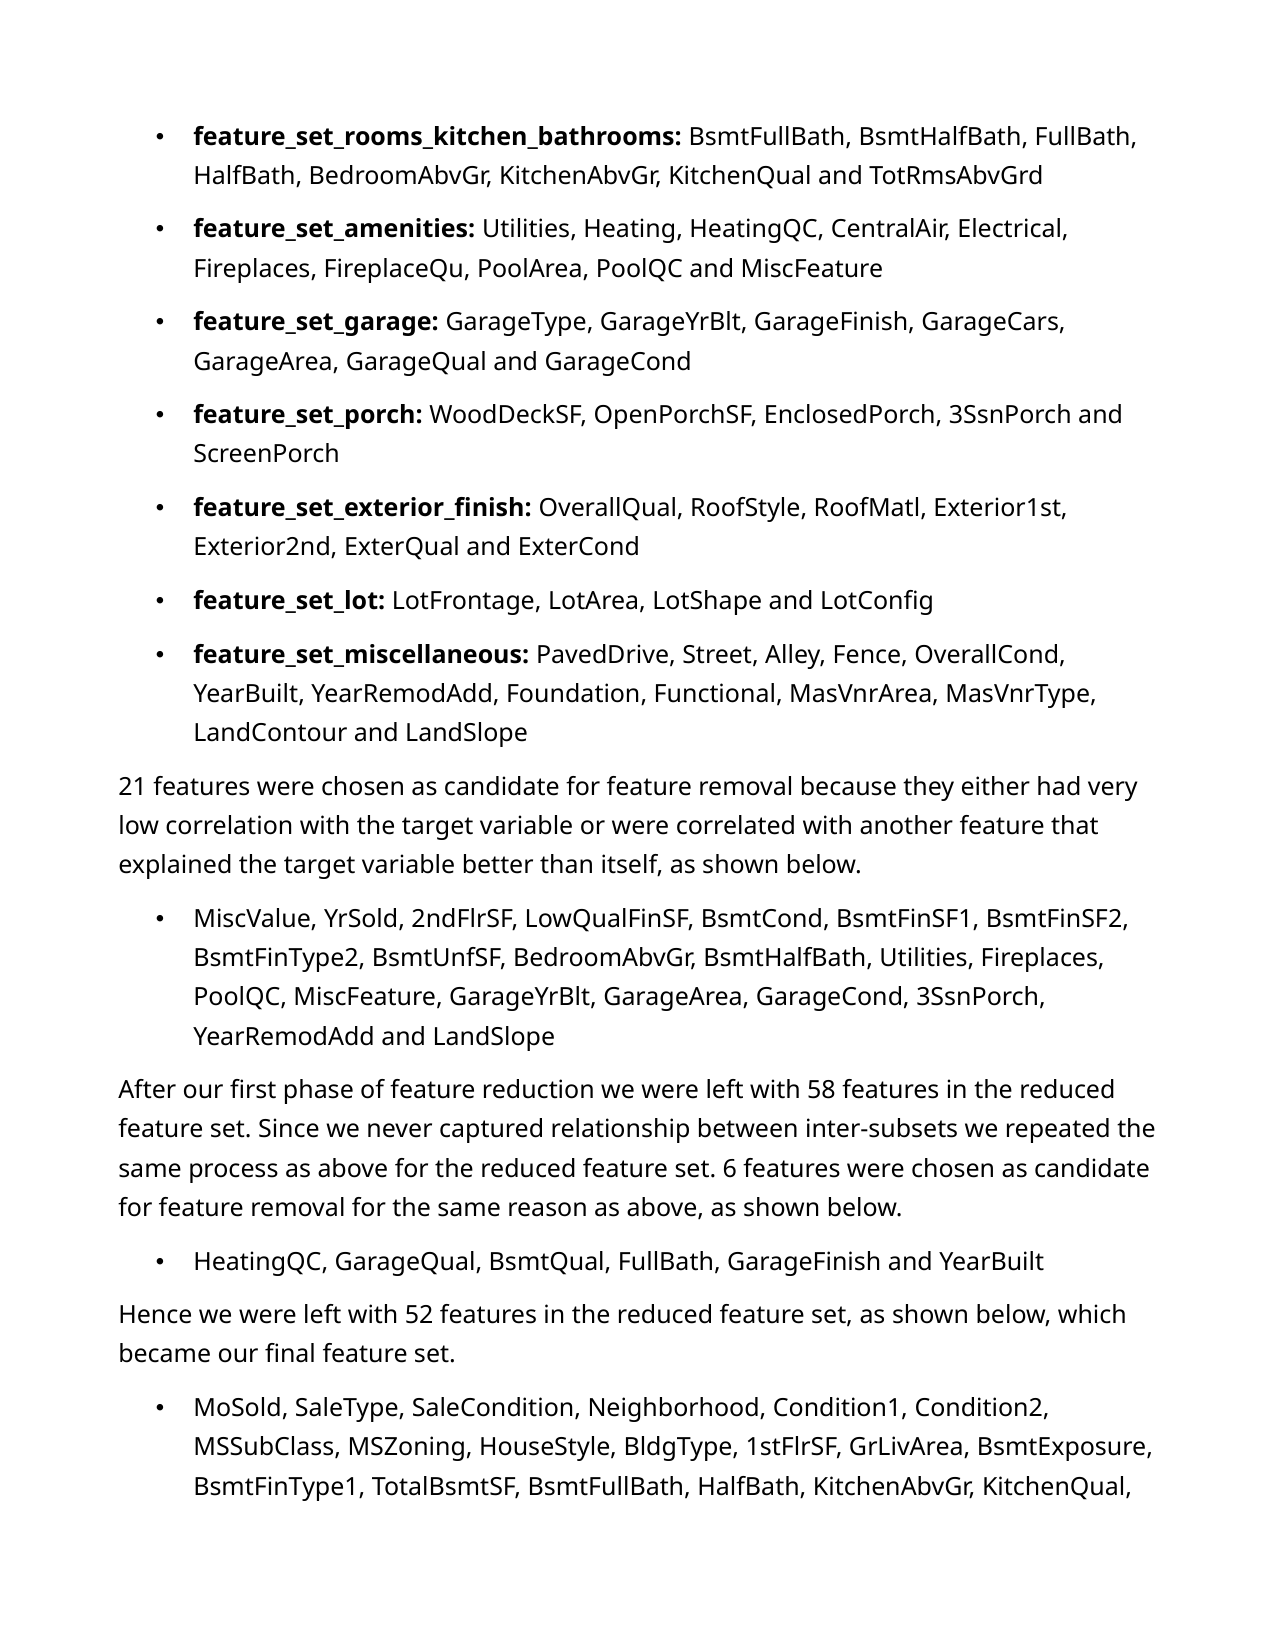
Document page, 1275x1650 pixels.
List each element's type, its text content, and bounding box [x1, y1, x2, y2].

list feature_set_porch: WoodDeckSF, OpenPorchSF, EnclosedPorch, 3SsnPorch and ScreenPorch [156, 397, 1157, 470]
text 21 features were chosen as candidate for feature removal because they either had very low correlation with the target variable or were correlated with another feature that explained the target variable better than itself, as shown below. [118, 768, 1157, 881]
list feature_set_miscellaneous: PavedDrive, Street, Alley, Fence, OverallCond, YearBuilt, YearRemodAdd, Foundation, Functional, MasVnrArea, MasVnrType, LandContour and LandSlope [156, 636, 1157, 749]
list MiscValue, YrSold, 2ndFlrSF, LowQualFinSF, BsmtCond, BsmtFinSF1, BsmtFinSF2, BsmtFinType2, BsmtUnfSF, BedroomAbvGr, BsmtHalfBath, Utilities, Fireplaces, PoolQC, MiscFeature, GarageYrBlt, GarageArea, GarageCond, 3SsnPorch, YearRemodAdd and LandSlope [156, 901, 1157, 1052]
text Hence we were left with 52 features in the reduced feature set, as shown below, which became our final feature set. [118, 1297, 1157, 1370]
list feature_set_rooms_kitchen_bathrooms: BsmtFullBath, BsmtHalfBath, FullBath, HalfBath, BedroomAbvGr, KitchenAbvGr, KitchenQual and TotRmsAbvGrd [156, 118, 1157, 191]
text After our first phase of feature reduction we were left with 58 features in the reduced feature set. Since we never captured relationship between inter-subsets we repeated the same process as above for the reduced feature set. 6 features were chosen as candidate for feature removal for the same reason as above, as shown below. [118, 1072, 1157, 1223]
list HeatingQC, GarageQual, BsmtQual, FullBath, GarageFinish and YearBuilt [156, 1243, 1157, 1277]
list feature_set_garage: GarageType, GarageYrBlt, GarageFinish, GarageCars, GarageArea, GarageQual and GarageCond [156, 304, 1157, 377]
list feature_set_lot: LotFrontage, LotArea, LotShape and LotConfig [156, 583, 1157, 617]
list feature_set_exterior_finish: OverallQual, RoofStyle, RoofMatl, Exterior1st, Exterior2nd, ExterQual and ExterCond [156, 490, 1157, 563]
list MoSold, SaleType, SaleCondition, Neighborhood, Condition1, Condition2, MSSubClass, MSZoning, HouseStyle, BldgType, 1stFlrSF, GrLivArea, BsmtExposure, BsmtFinType1, TotalBsmtSF, BsmtFullBath, HalfBath, KitchenAbvGr, KitchenQual, [156, 1390, 1157, 1502]
list feature_set_amenities: Utilities, Heating, HeatingQC, CentralAir, Electrical, Fireplaces, FireplaceQu, PoolArea, PoolQC and MiscFeature [156, 211, 1157, 284]
